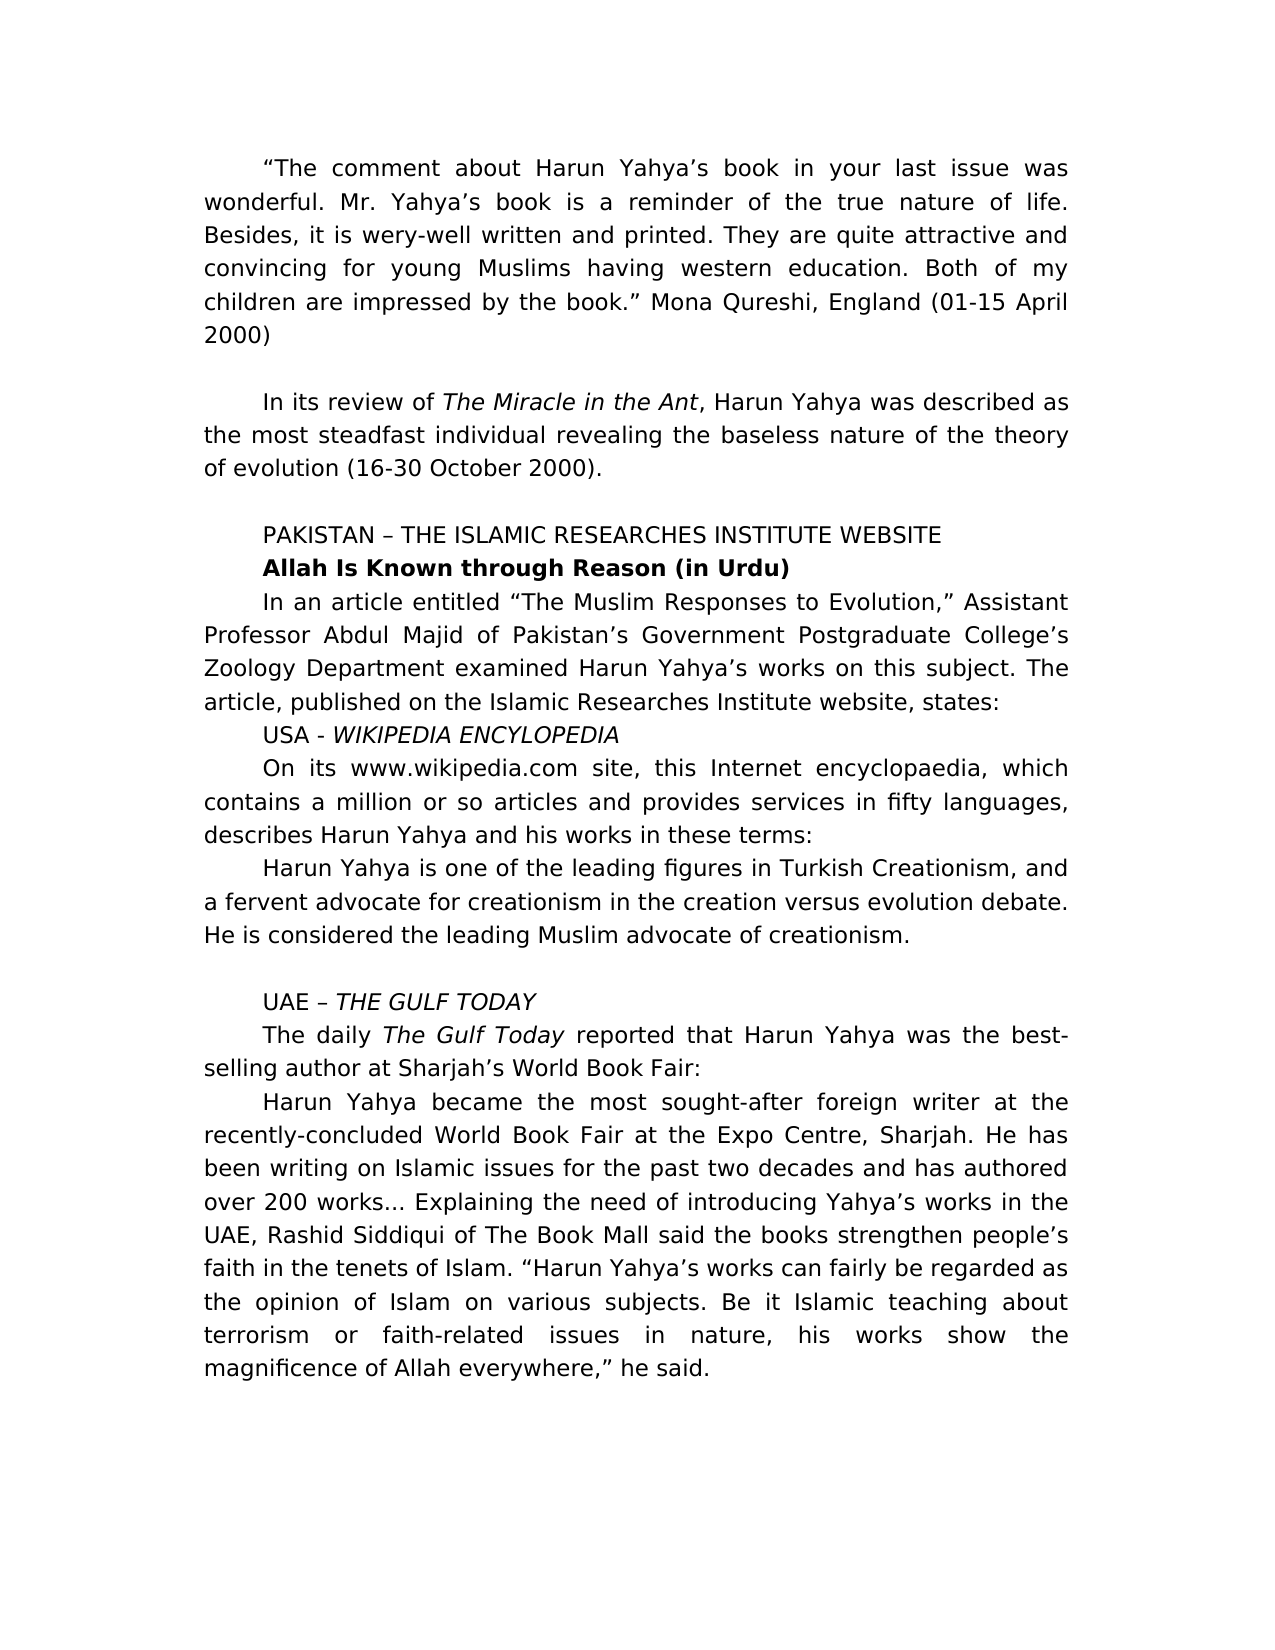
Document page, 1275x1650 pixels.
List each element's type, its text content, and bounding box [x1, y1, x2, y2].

text Harun Yahya is one of the leading figures in Turkish Creationism, and a fervent advocate for creationism in the creation versus evolution debate. He is considered the leading Muslim advocate of creationism. [203, 850, 1070, 950]
text The daily The Gulf Today reported that Harun Yahya was the best-selling author at Sharjah’s World Book Fair: [203, 1017, 1070, 1083]
text Allah Is Known through Reason (in Urdu) [203, 550, 1070, 583]
text In its review of The Miracle in the Ant, Harun Yahya was described as the most steadfast individual revealing the baseless nature of the theory of evolution (16-30 October 2000). [203, 383, 1070, 483]
text PAKISTAN – THE ISLAMIC RESEARCHES INSTITUTE WEBSITE [203, 517, 1070, 550]
text On its www.wikipedia.com site, this Internet encyclopaedia, which contains a million or so articles and provides services in fifty languages, describes Harun Yahya and his works in these terms: [203, 750, 1070, 850]
text In an article entitled “The Muslim Responses to Evolution,” Assistant Professor Abdul Majid of Pakistan’s Government Postgraduate College’s Zoology Department examined Harun Yahya’s works on this subject. The article, published on the Islamic Researches Institute website, states: [203, 583, 1070, 717]
text UAE – THE GULF TODAY [203, 983, 1070, 1017]
text “The comment about Harun Yahya’s book in your last issue was wonderful. Mr. Yahya’s book is a reminder of the true nature of life. Besides, it is wery-well written and printed. They are quite attractive and convincing for young Muslims having western education. Both of my children are impressed by the book.” Mona Qureshi, England (01-15 April 2000) [203, 150, 1070, 350]
text Harun Yahya became the most sought-after foreign writer at the recently-concluded World Book Fair at the Expo Centre, Sharjah. He has been writing on Islamic issues for the past two decades and has authored over 200 works... Explaining the need of introducing Yahya’s works in the UAE, Rashid Siddiqui of The Book Mall said the books strengthen people’s faith in the tenets of Islam. “Harun Yahya’s works can fairly be regarded as the opinion of Islam on various subjects. Be it Islamic teaching about terrorism or faith-related issues in nature, his works show the magnificence of Allah everywhere,” he said. [203, 1083, 1070, 1383]
text USA - WIKIPEDIA ENCYLOPEDIA [203, 717, 1070, 750]
